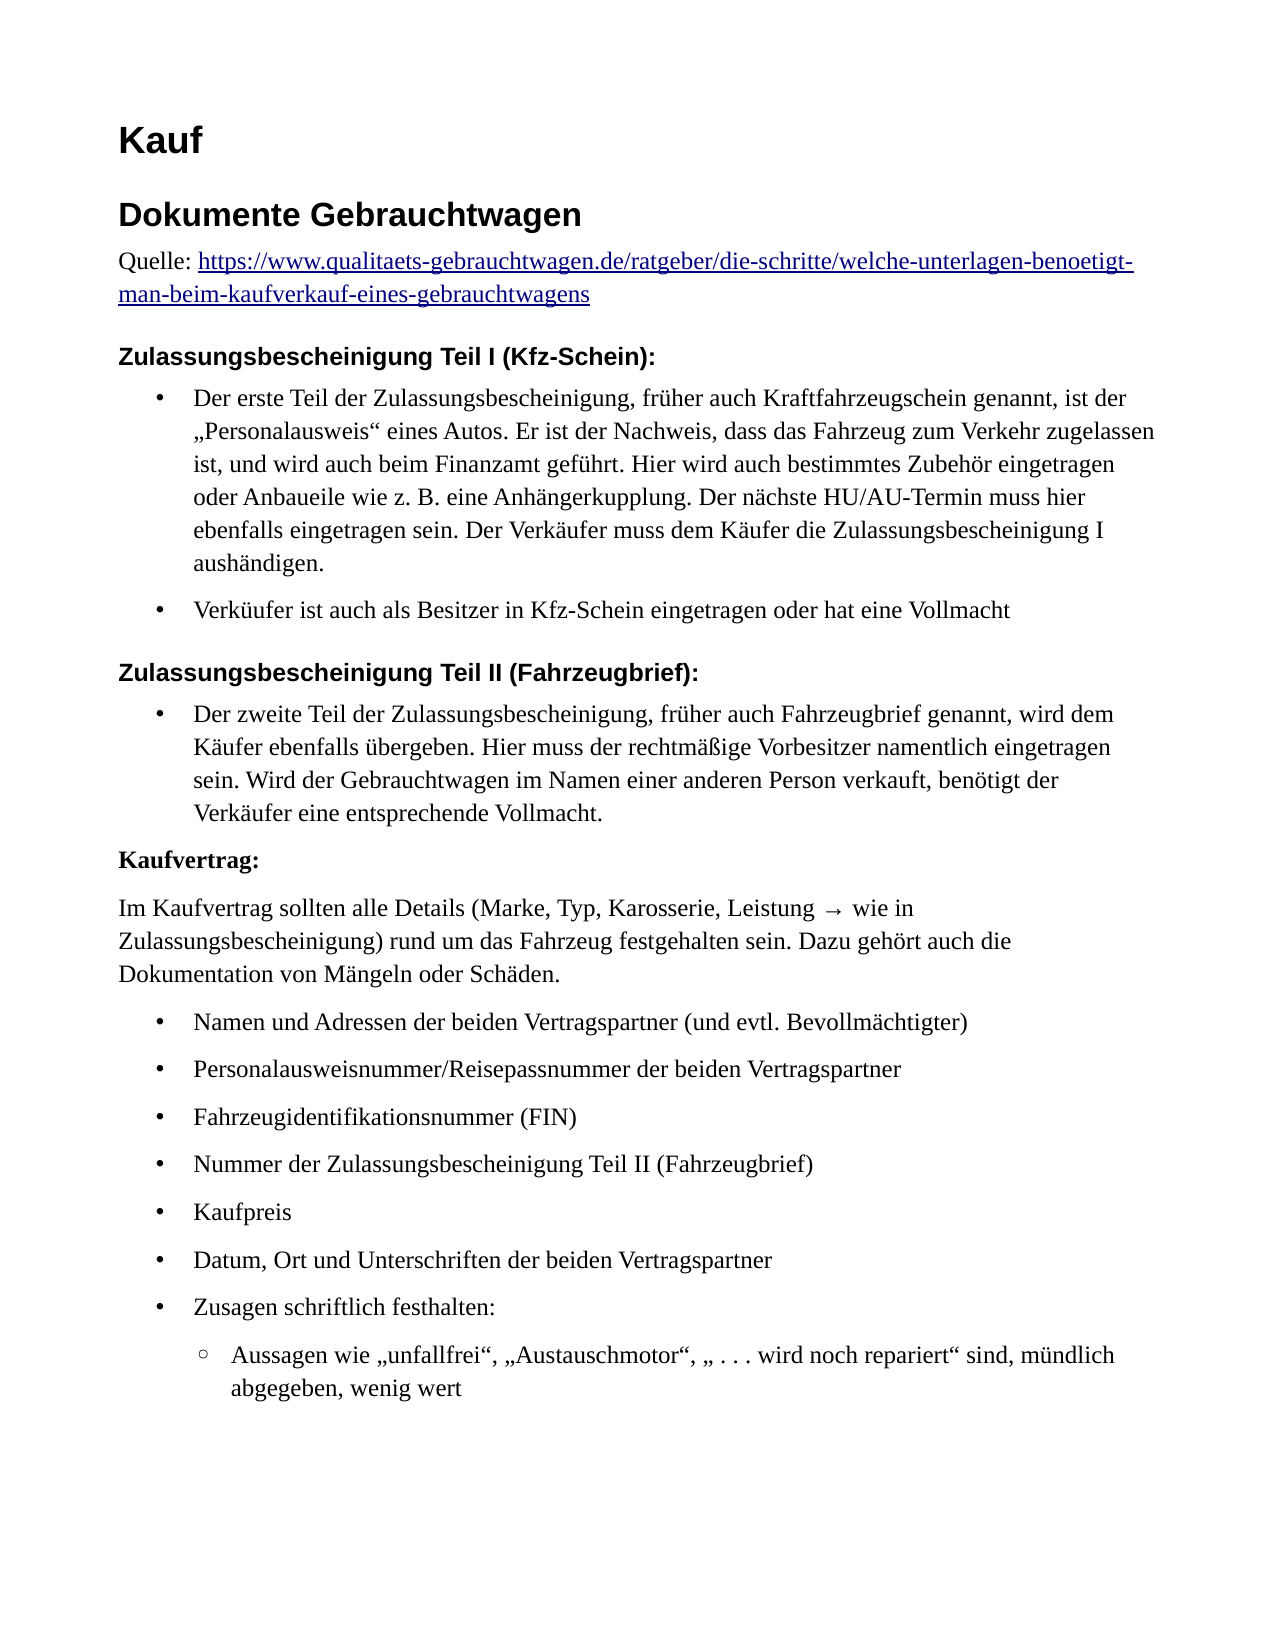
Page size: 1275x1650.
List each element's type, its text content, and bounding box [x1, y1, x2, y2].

list Aussagen wie „unfallfrei“, „Austauschmotor“, „ . . . wird noch repariert“ sind, mündlich abgegeben, wenig wert [193, 1340, 1157, 1402]
subtitle Zulassungsbescheinigung Teil II (Fahrzeugbrief): [118, 658, 1157, 686]
text Im Kaufvertrag sollten alle Details (Marke, Typ, Karosserie, Leistung → wie in Zulassungsbescheinigung) rund um das Fahrzeug festgehalten sein. Dazu gehört auch die Dokumentation von Mängeln oder Schäden. [118, 893, 1157, 988]
list Kaufpreis [156, 1197, 1157, 1226]
list Nummer der Zulassungsbescheinigung Teil II (Fahrzeugbrief) [156, 1149, 1157, 1178]
text Kaufvertrag: [118, 846, 1157, 874]
subtitle Kauf [118, 118, 1157, 162]
list Verküufer ist auch als Besitzer in Kfz-Schein eingetragen oder hat eine Vollmacht [156, 595, 1157, 624]
text Quelle: https://www.qualitaets-gebrauchtwagen.de/ratgeber/die-schritte/welche-unterlagen-benoetigt-man-beim-kaufverkauf-eines-gebrauchtwagens [118, 246, 1157, 308]
subtitle Zulassungsbescheinigung Teil I (Kfz-Schein): [118, 341, 1157, 370]
list Der erste Teil der Zulassungsbescheinigung, früher auch Kraftfahrzeugschein genannt, ist der „Personalausweis“ eines Autos. Er ist der Nachweis, dass das Fahrzeug zum Verkehr zugelassen ist, und wird auch beim Finanzamt geführt. Hier wird auch bestimmtes Zubehör eingetragen oder Anbaueile wie z. B. eine Anhängerkupplung. Der nächste HU/AU-Termin muss hier ebenfalls eingetragen sein. Der Verkäufer muss dem Käufer die Zulassungsbescheinigung I aushändigen. [156, 383, 1157, 577]
list Der zweite Teil der Zulassungsbescheinigung, früher auch Fahrzeugbrief genannt, wird dem Käufer ebenfalls übergeben. Hier muss der rechtmäßige Vorbesitzer namentlich eingetragen sein. Wird der Gebrauchtwagen im Namen einer anderen Person verkauft, benötigt der Verkäufer eine entsprechende Vollmacht. [156, 699, 1157, 827]
list Datum, Ort und Unterschriften der beiden Vertragspartner [156, 1245, 1157, 1273]
list Personalausweisnummer/Reisepassnummer der beiden Vertragspartner [156, 1054, 1157, 1083]
subtitle Dokumente Gebrauchtwagen [118, 195, 1157, 234]
list Zusagen schriftlich festhalten: [156, 1292, 1157, 1321]
list Namen und Adressen der beiden Vertragspartner (und evtl. Bevollmächtigter) [156, 1007, 1157, 1036]
list Fahrzeugidentifikationsnummer (FIN) [156, 1102, 1157, 1131]
